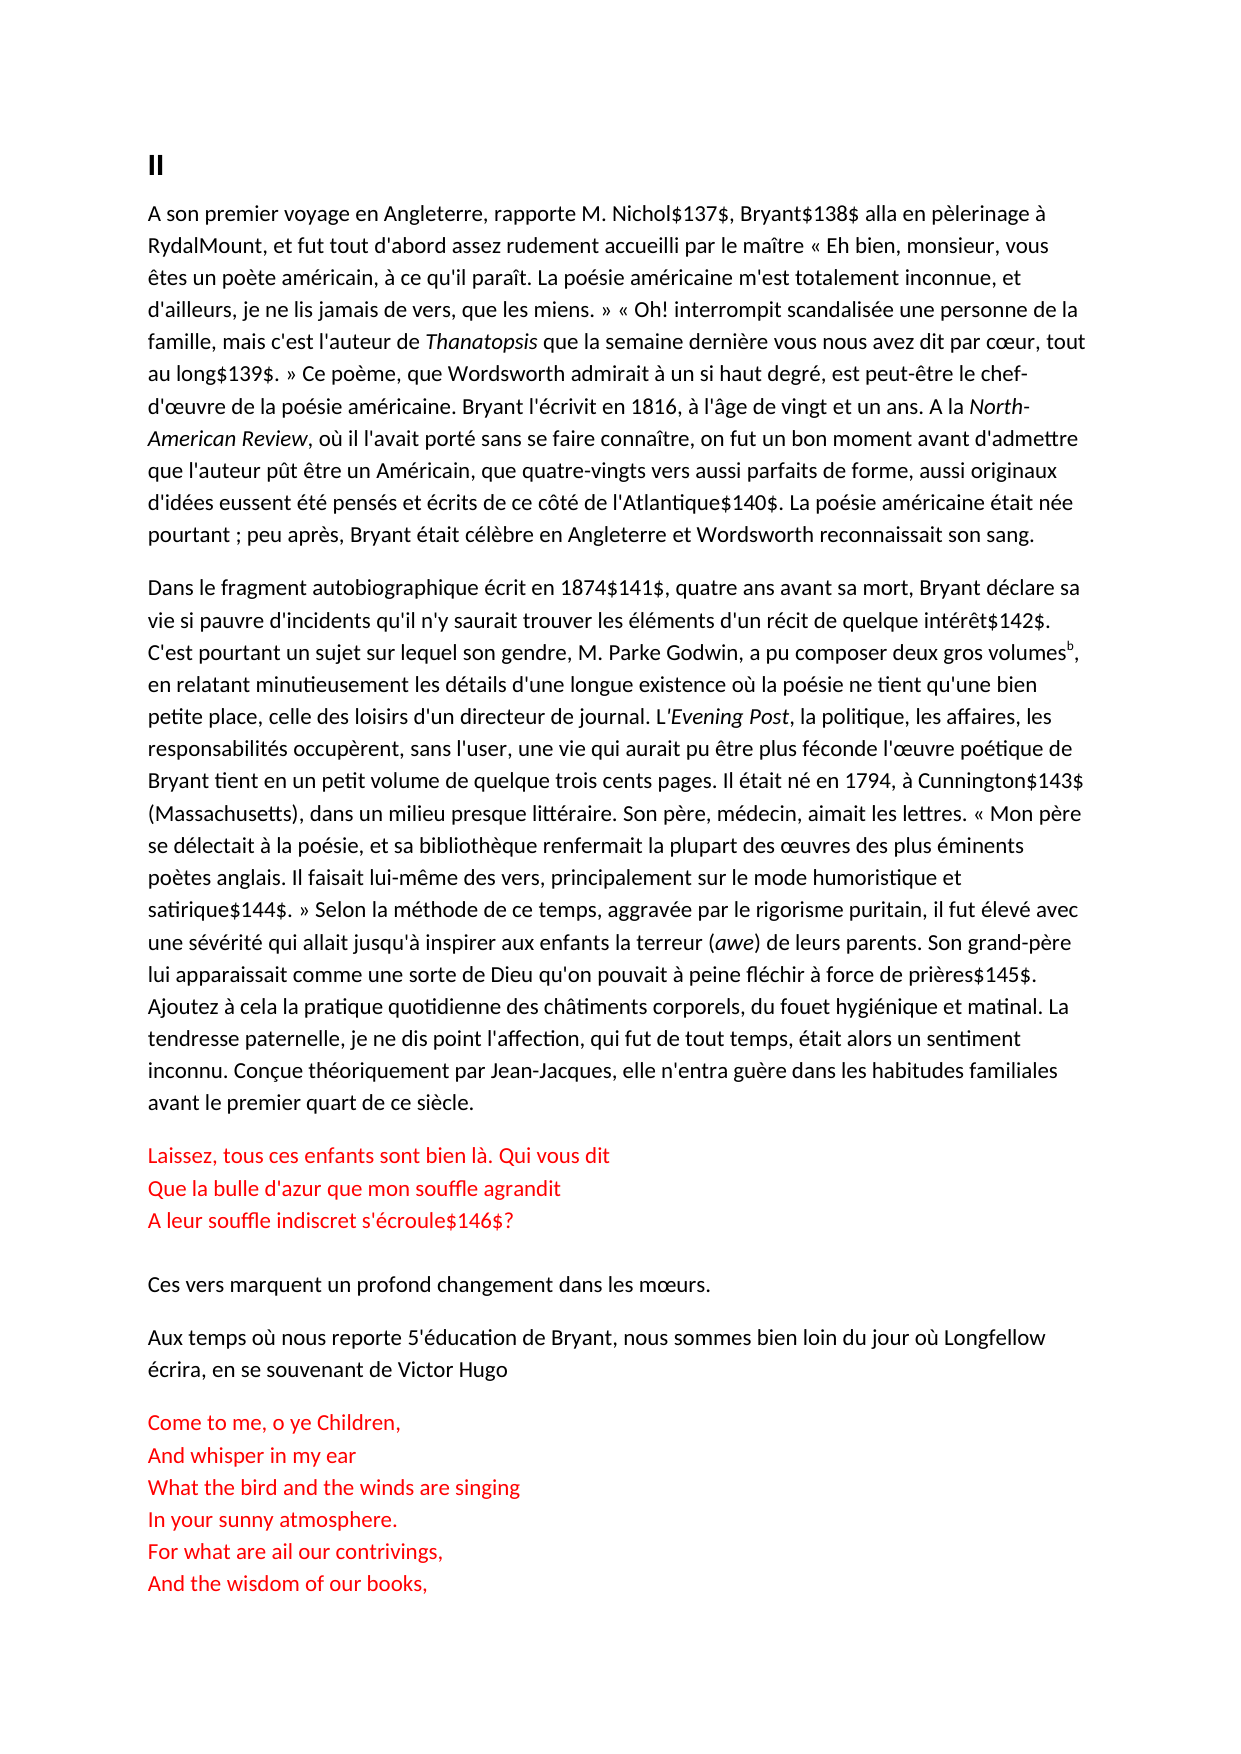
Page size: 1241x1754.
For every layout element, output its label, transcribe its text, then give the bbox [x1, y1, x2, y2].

text For what are ail our contrivings, [148, 1537, 1093, 1565]
subtitle II [148, 148, 1093, 181]
text In your sunny atmosphere. [148, 1505, 1093, 1533]
text What the bird and the winds are singing [148, 1473, 1093, 1501]
text And whisper in my ear [148, 1441, 1093, 1469]
text Laissez, tous ces enfants sont bien là. Qui vous dit [148, 1142, 1093, 1169]
text Ces vers marquent un profond changement dans les mœurs. [148, 1270, 1093, 1298]
text Que la bulle d'azur que mon souffle agrandit [148, 1174, 1093, 1202]
text Aux temps où nous reporte 5'éducation de Bryant, nous sommes bien loin du jour où Longfellow écrira, en se souvenant de Victor Hugo [148, 1323, 1093, 1383]
text A leur souffle indiscret s'écroule$146$? [148, 1206, 1093, 1234]
text Dans le fragment autobiographique écrit en 1874$141$, quatre ans avant sa mort, Bryant déclare sa vie si pauvre d'incidents qu'il n'y saurait trouver les éléments d'un récit de quelque intérêt$142$. C'est pourtant un sujet sur lequel son gendre, M. Parke Godwin, a pu composer deux gros volumes, en relatant minutieusement les détails d'une longue existence où la poésie ne tient qu'une bien petite place, celle des loisirs d'un directeur de journal. L'Evening Post, la politique, les affaires, les responsabilités occupèrent, sans l'user, une vie qui aurait pu être plus féconde l'œuvre poétique de Bryant tient en un petit volume de quelque trois cents pages. Il était né en 1794, à Cunnington$143$ (Massachusetts), dans un milieu presque littéraire. Son père, médecin, aimait les lettres. « Mon père se délectait à la poésie, et sa bibliothèque renfermait la plupart des œuvres des plus éminents poètes anglais. Il faisait lui-même des vers, principalement sur le mode humoristique et satirique$144$. » Selon la méthode de ce temps, aggravée par le rigorisme puritain, il fut élevé avec une sévérité qui allait jusqu'à inspirer aux enfants la terreur (awe) de leurs parents. Son grand-père lui apparaissait comme une sorte de Dieu qu'on pouvait à peine fléchir à force de prières$145$. Ajoutez à cela la pratique quotidienne des châtiments corporels, du fouet hygiénique et matinal. La tendresse paternelle, je ne dis point l'affection, qui fut de tout temps, était alors un sentiment inconnu. Conçue théoriquement par Jean-Jacques, elle n'entra guère dans les habitudes familiales avant le premier quart de ce siècle. [148, 573, 1093, 1117]
text And the wisdom of our books, [148, 1569, 1093, 1597]
text A son premier voyage en Angleterre, rapporte M. Nichol$137$, Bryant$138$ alla en pèlerinage à RydalMount, et fut tout d'abord assez rudement accueilli par le maître « Eh bien, monsieur, vous êtes un poète américain, à ce qu'il paraît. La poésie américaine m'est totalement inconnue, et d'ailleurs, je ne lis jamais de vers, que les miens. » « Oh! interrompit scandalisée une personne de la famille, mais c'est l'auteur de Thanatopsis que la semaine dernière vous nous avez dit par cœur, tout au long$139$. » Ce poème, que Wordsworth admirait à un si haut degré, est peut-être le chef-d'œuvre de la poésie américaine. Bryant l'écrivit en 1816, à l'âge de vingt et un ans. A la North-American Review, où il l'avait porté sans se faire connaître, on fut un bon moment avant d'admettre que l'auteur pût être un Américain, que quatre-vingts vers aussi parfaits de forme, aussi originaux d'idées eussent été pensés et écrits de ce côté de l'Atlantique$140$. La poésie américaine était née pourtant ; peu après, Bryant était célèbre en Angleterre et Wordsworth reconnaissait son sang. [148, 199, 1093, 548]
text Come to me, o ye Children, [148, 1408, 1093, 1437]
